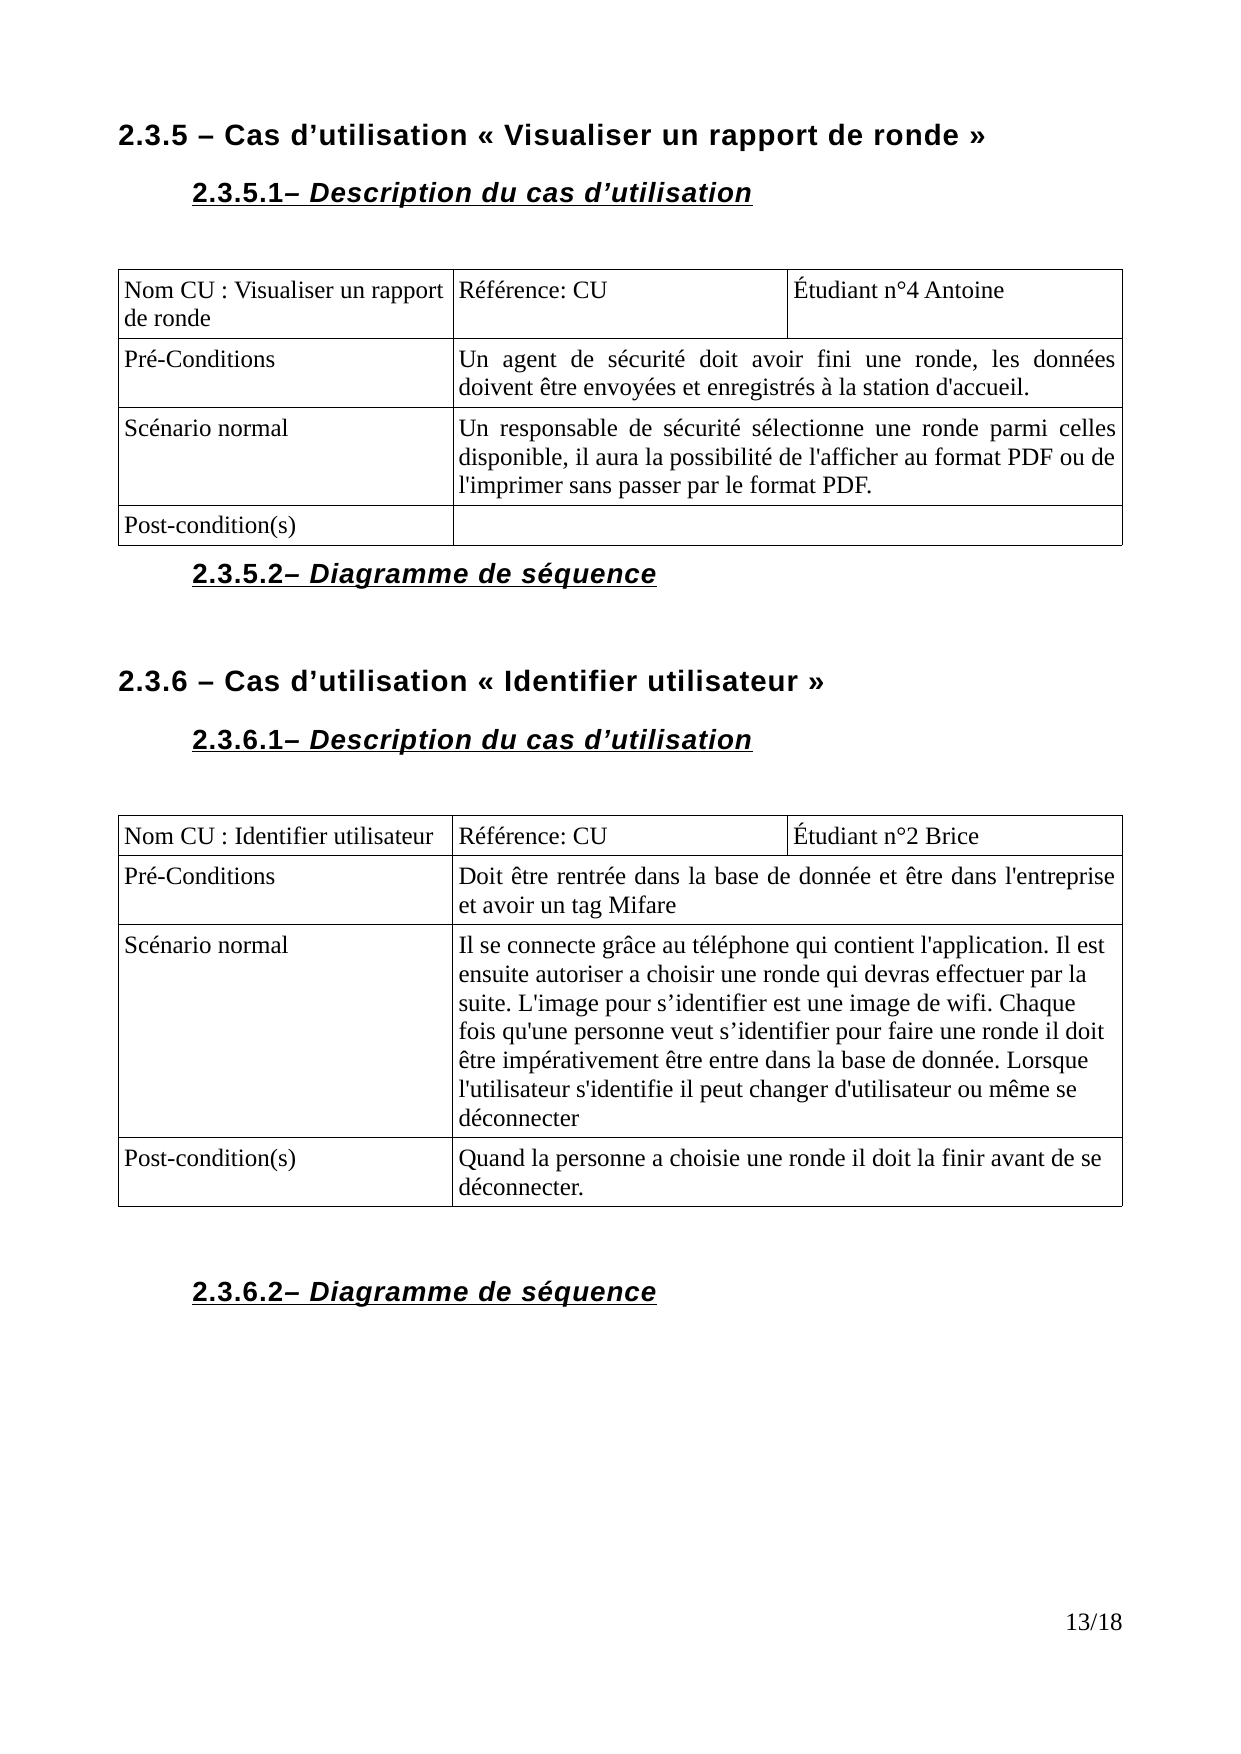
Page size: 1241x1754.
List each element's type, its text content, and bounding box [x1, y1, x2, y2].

table_cell Un responsable de sécurité sélectionne une ronde parmi celles disponible, il aura la possibilité de l'afficher au format PDF ou de l'imprimer sans passer par le format PDF. [454, 408, 1122, 505]
table_cell Post-condition(s) [119, 1138, 452, 1206]
subtitle 2.3.6.1– Description du cas d’utilisation [118, 723, 1122, 755]
table_cell Post-condition(s) [119, 506, 453, 545]
subtitle 2.3.6 – Cas d’utilisation « Identifier utilisateur » [118, 664, 1122, 698]
table_cell Il se connecte grâce au téléphone qui contient l'application. Il est ensuite autoriser a choisir une ronde qui devras effectuer par la suite. L'image pour s’identifier est une image de wifi. Chaque fois qu'une personne veut s’identifier pour faire une ronde il doit être impérativement être entre dans la base de donnée. Lorsque l'utilisateur s'identifie il peut changer d'utilisateur ou même se déconnecter [453, 925, 1122, 1137]
table_cell Scénario normal [119, 408, 453, 505]
subtitle 2.3.5.1– Description du cas d’utilisation [118, 177, 1122, 209]
table_cell [454, 506, 1122, 545]
table_cell Pré-Conditions [119, 339, 453, 407]
table_header Référence: CU [454, 270, 787, 338]
subtitle 2.3.5 – Cas d’utilisation « Visualiser un rapport de ronde » [118, 118, 1122, 152]
table_header Étudiant n°4 Antoine [788, 270, 1122, 338]
table_cell Scénario normal [119, 925, 452, 1137]
table_header Nom CU : Visualiser un rapport de ronde [119, 270, 453, 338]
subtitle 2.3.6.2– Diagramme de séquence [118, 1276, 1122, 1308]
table_cell Doit être rentrée dans la base de donnée et être dans l'entreprise et avoir un tag Mifare [453, 856, 1122, 924]
table_cell Un agent de sécurité doit avoir fini une ronde, les données doivent être envoyées et enregistrés à la station d'accueil. [454, 339, 1122, 407]
table_cell Quand la personne a choisie une ronde il doit la finir avant de se déconnecter. [453, 1138, 1122, 1206]
table_header Référence: CU [453, 816, 787, 855]
subtitle 2.3.5.2– Diagramme de séquence [118, 558, 1122, 589]
table_header Étudiant n°2 Brice [788, 816, 1122, 855]
table_header Nom CU : Identifier utilisateur [119, 816, 452, 855]
table_cell Pré-Conditions [119, 856, 452, 924]
